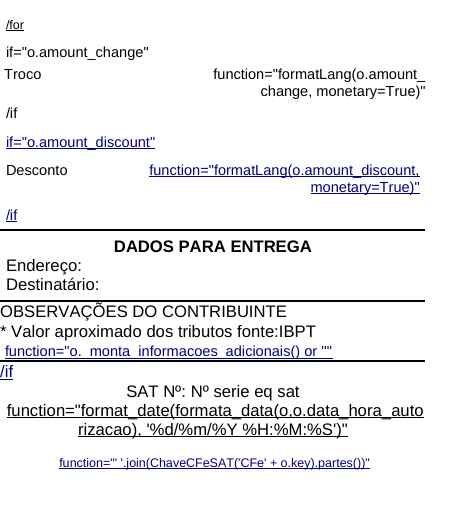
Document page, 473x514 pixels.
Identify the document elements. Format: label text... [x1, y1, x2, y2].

table_cell OBSERVAÇÕES DO CONTRIBUINTE * Valor aproximado dos tributos fonte:IBPT function="o._monta_informacoes_adicionais() or ''" [0, 302, 425, 360]
table_cell Troco [0, 66, 207, 99]
table_cell /if [0, 362, 425, 381]
table_cell if="o.amount_discount" [0, 128, 425, 156]
table_cell /if [0, 201, 425, 229]
table_cell Desconto [0, 156, 118, 201]
table_cell if="o.amount_change" [0, 38, 425, 66]
table_cell function="formatLang(o.amount_change, monetary=True)" [207, 66, 425, 99]
table_cell function="formatLang(o.amount_discount, monetary=True)" [118, 156, 425, 201]
table_cell /if [0, 99, 425, 128]
table_cell /for [0, 12, 425, 38]
table_cell DADOS PARA ENTREGA Endereço: Destinatário: [0, 231, 425, 300]
table_cell SAT Nº: Nº serie eq sat function="format_date(formata_data(o,o.data_hora_autorizacao), '%d/%m/%Y %H:%M:%S')" function="' '.join(ChaveCFeSAT('CFe' + o.key).partes())" [0, 381, 425, 470]
